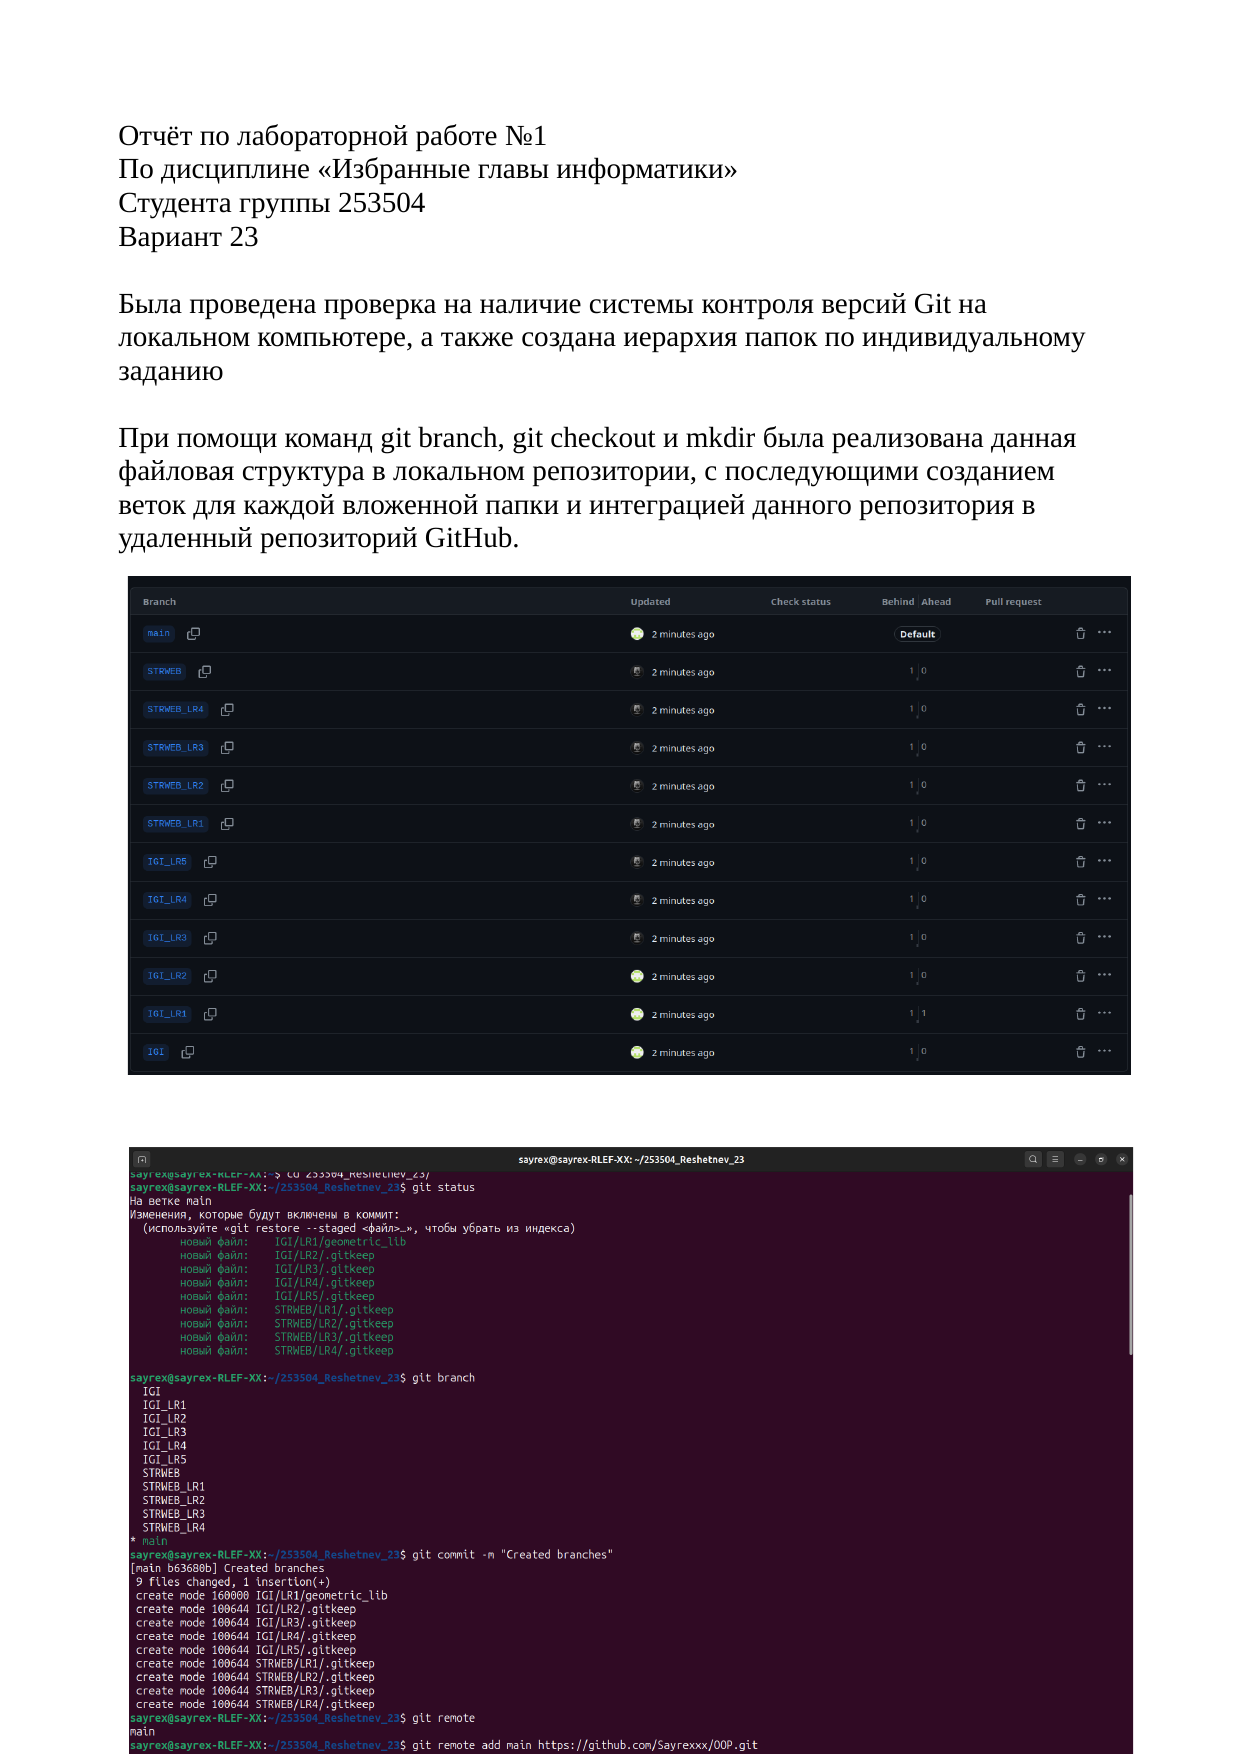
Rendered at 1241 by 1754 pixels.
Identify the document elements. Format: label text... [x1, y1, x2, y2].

text Вариант 23 [118, 219, 1122, 252]
text Была проведена проверка на наличие системы контроля версий Git на локальном компьютере, а также создана иерархия папок по индивидуальному заданию [118, 286, 1122, 386]
picture [127, 576, 1131, 1075]
text При помощи команд git branch, git checkout и mkdir была реализована данная файловая структура в локальном репозитории, с последующими созданием веток для каждой вложенной папки и интеграцией данного репозитория в удаленный репозиторий GitHub. [118, 420, 1122, 554]
text Отчёт по лабораторной работе №1 [118, 118, 1122, 152]
text Студента группы 253504 [118, 185, 1122, 219]
picture [129, 1147, 1134, 1754]
text По дисциплине «Избранные главы информатики» [118, 152, 1122, 185]
